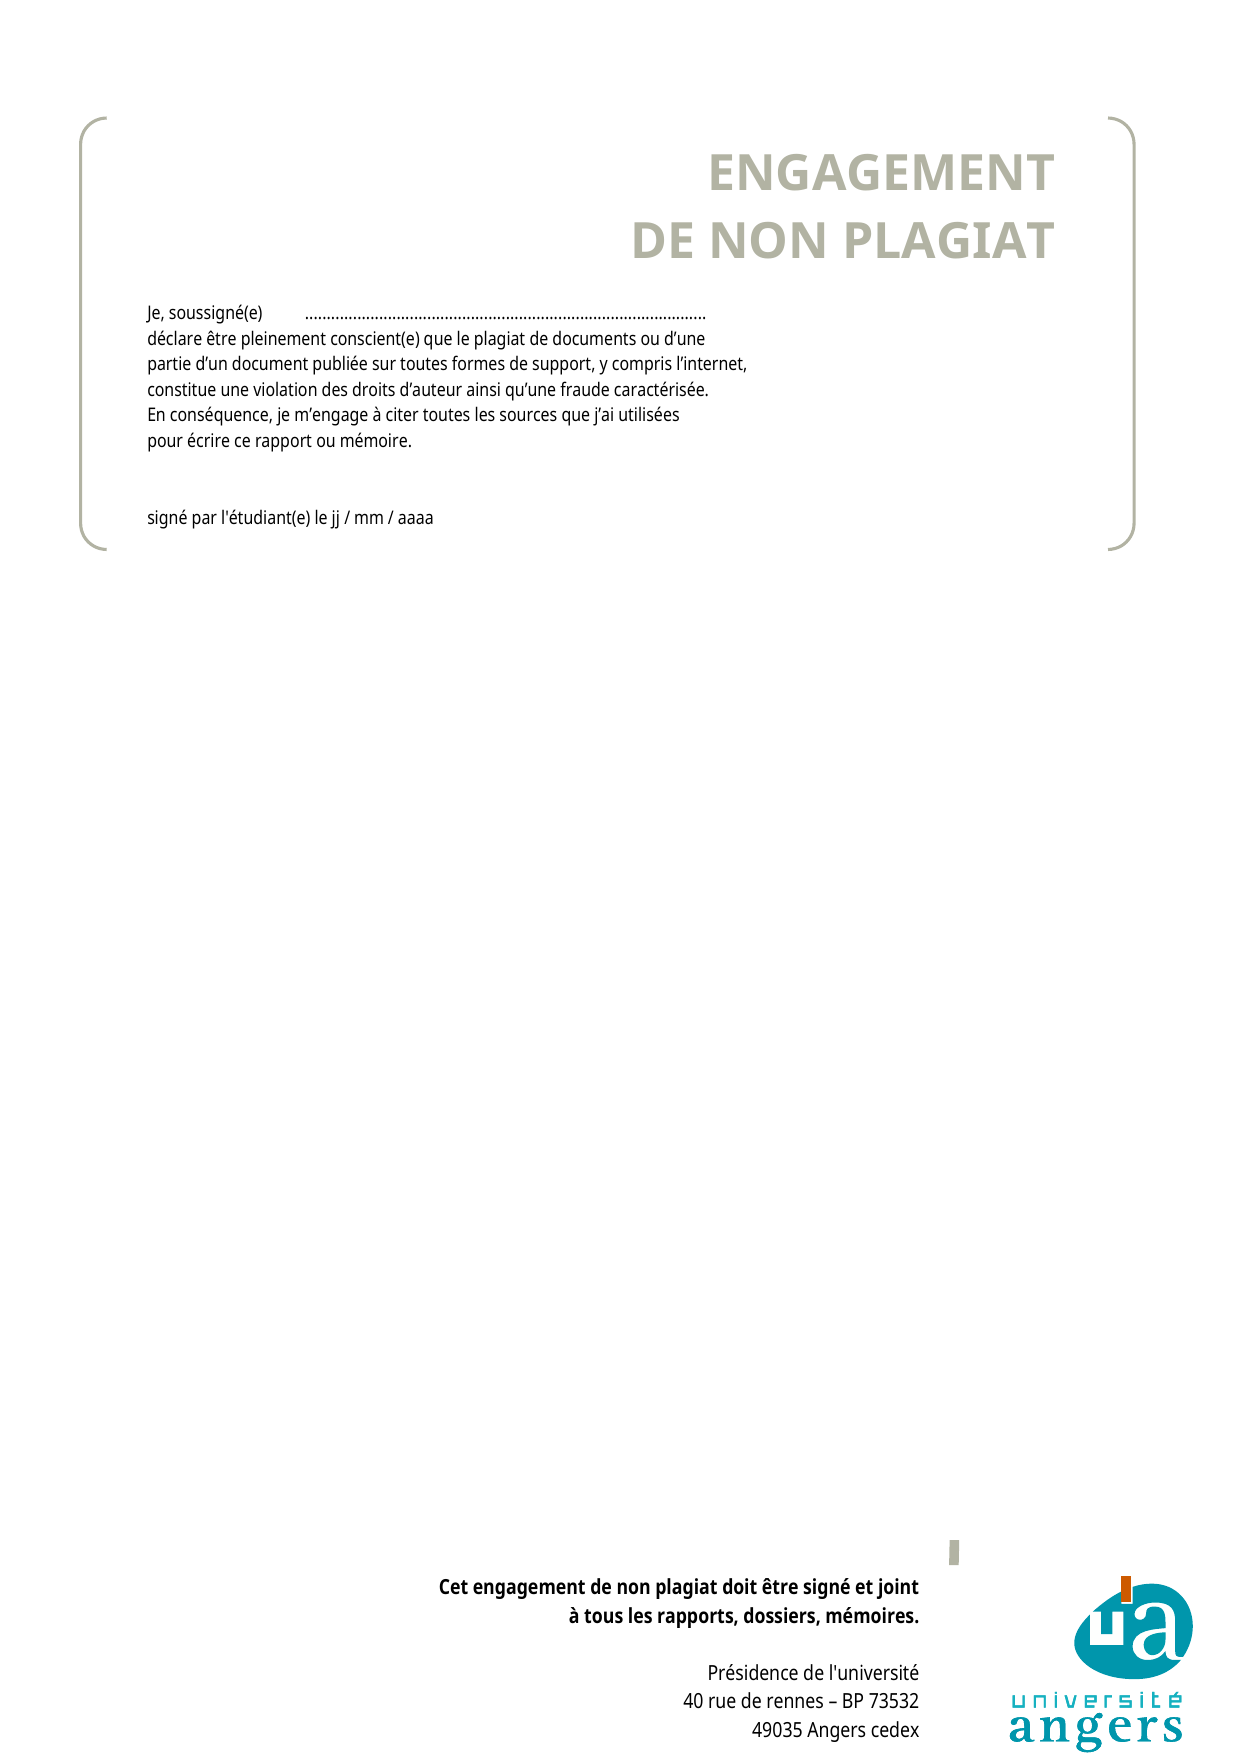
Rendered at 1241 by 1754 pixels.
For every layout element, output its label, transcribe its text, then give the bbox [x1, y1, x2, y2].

text 49035 Angers cedex [309, 1715, 919, 1743]
text à tous les rapports, dossiers, mémoires. [309, 1601, 919, 1629]
text 40 rue de rennes – BP 73532 [309, 1686, 919, 1715]
text Présidence de l'université [309, 1658, 919, 1686]
text Cet engagement de non plagiat doit être signé et joint [309, 1572, 919, 1601]
